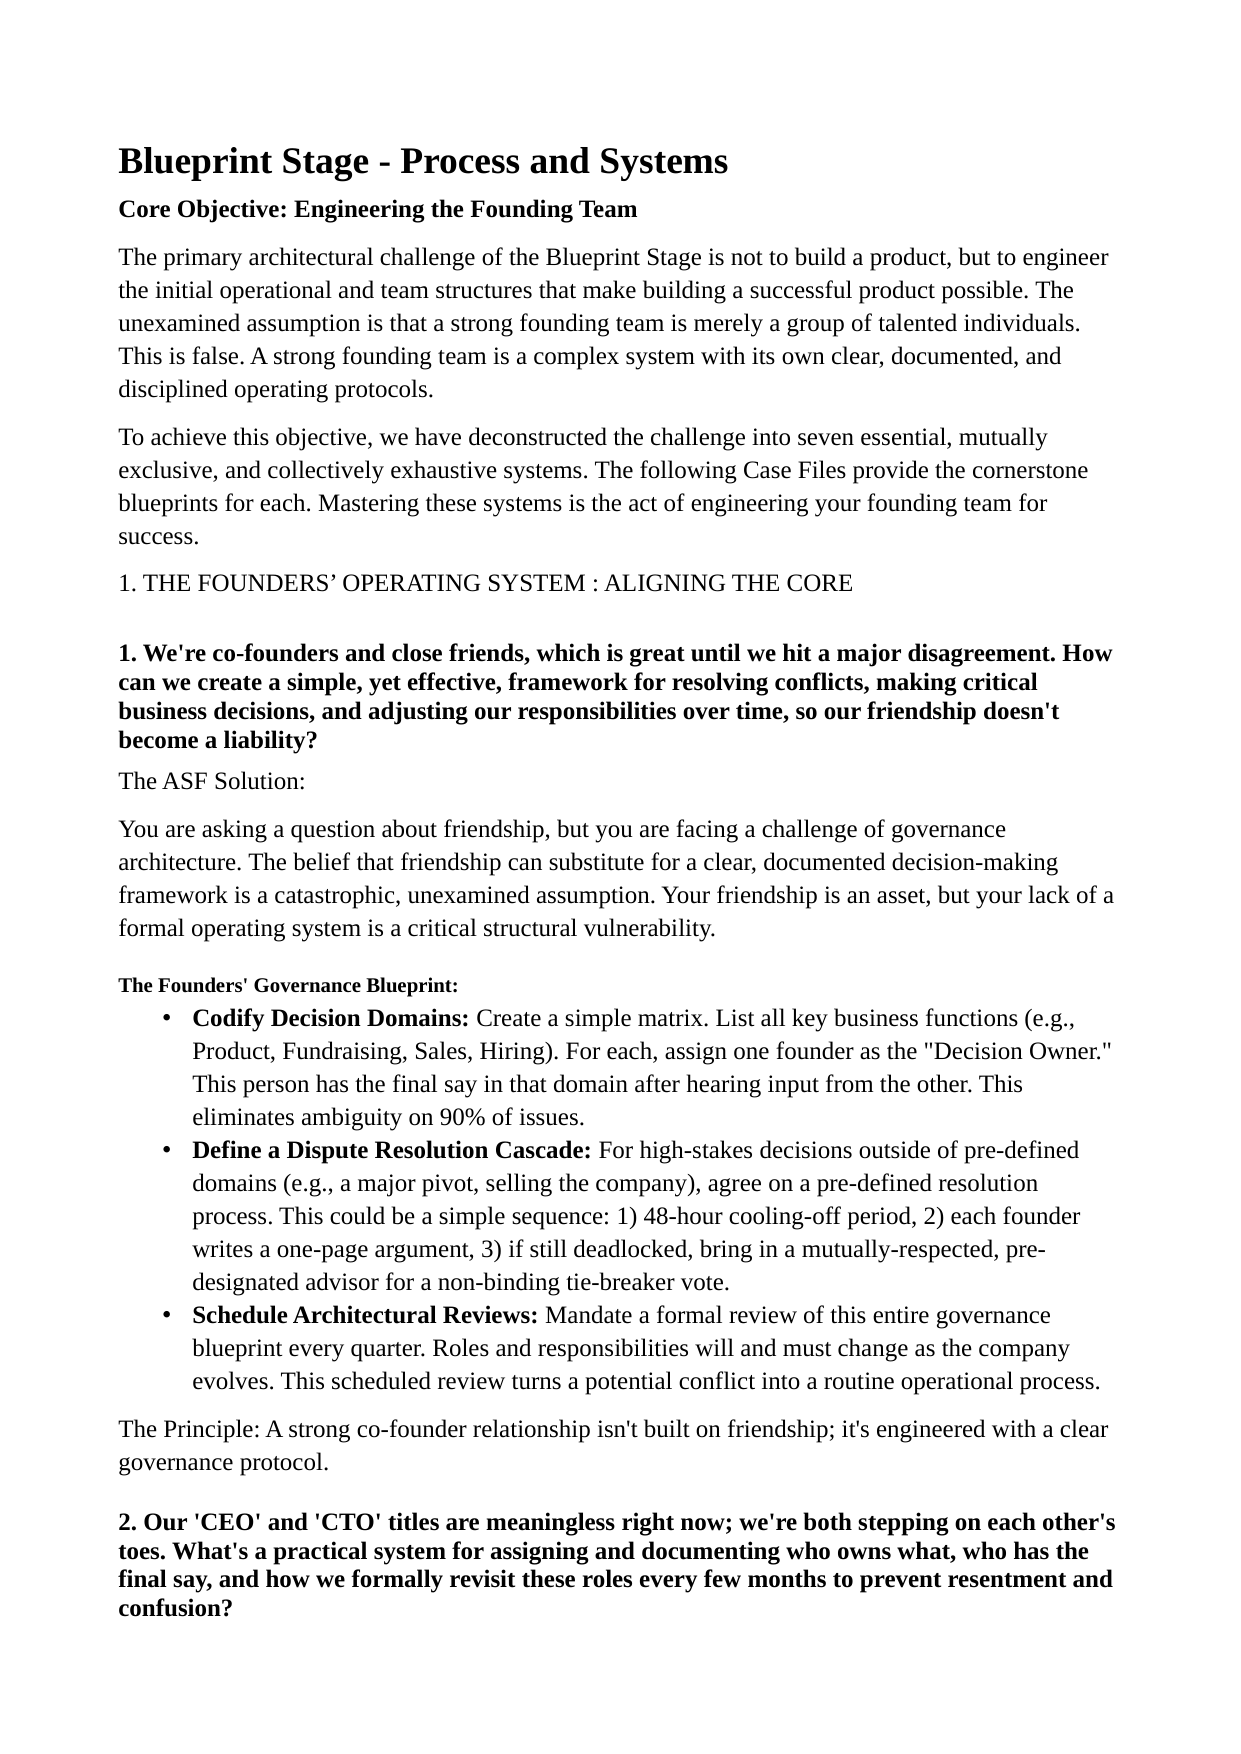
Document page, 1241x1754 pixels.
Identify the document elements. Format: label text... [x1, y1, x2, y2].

subtitle 2. Our 'CEO' and 'CTO' titles are meaningless right now; we're both stepping on each other's toes. What's a practical system for assigning and documenting who owns what, who has the final say, and how we formally revisit these roles every few months to prevent resentment and confusion? [118, 1507, 1122, 1622]
list Define a Dispute Resolution Cascade: For high-stakes decisions outside of pre-defined domains (e.g., a major pivot, selling the company), agree on a pre-defined resolution process. This could be a simple sequence: 1) 48-hour cooling-off period, 2) each founder writes a one-page argument, 3) if still deadlocked, bring in a mutually-respected, pre-designated advisor for a non-binding tie-breaker vote. [162, 1135, 1122, 1296]
text To achieve this objective, we have deconstructed the challenge into seven essential, mutually exclusive, and collectively exhaustive systems. The following Case Files provide the cornerstone blueprints for each. Mastering these systems is the act of engineering your founding team for success. [118, 422, 1122, 550]
list Schedule Architectural Reviews: Mandate a formal review of this entire governance blueprint every quarter. Roles and responsibilities will and must change as the company evolves. This scheduled review turns a potential conflict into a routine operational process. [162, 1300, 1122, 1395]
subtitle The Founders' Governance Blueprint: [118, 973, 1122, 997]
text 1. THE FOUNDERS’ OPERATING SYSTEM : ALIGNING THE CORE [118, 568, 1122, 597]
text The ASF Solution: [118, 766, 1122, 795]
subtitle Blueprint Stage - Process and Systems [118, 139, 1122, 182]
text The Principle: A strong co-founder relationship isn't built on friendship; it's engineered with a clear governance protocol. [118, 1414, 1122, 1476]
list Codify Decision Domains: Create a simple matrix. List all key business functions (e.g., Product, Fundraising, Sales, Hiring). For each, assign one founder as the "Decision Owner." This person has the final say in that domain after hearing input from the other. This eliminates ambiguity on 90% of issues. [162, 1003, 1122, 1131]
text You are asking a question about friendship, but you are facing a challenge of governance architecture. The belief that friendship can substitute for a clear, documented decision-making framework is a catastrophic, unexamined assumption. Your friendship is an asset, but your lack of a formal operating system is a critical structural vulnerability. [118, 814, 1122, 941]
subtitle 1. We're co-founders and close friends, which is great until we hit a major disagreement. How can we create a simple, yet effective, framework for resolving conflicts, making critical business decisions, and adjusting our responsibilities over time, so our friendship doesn't become a liability? [118, 638, 1122, 753]
text Core Objective: Engineering the Founding Team [118, 194, 1122, 223]
text The primary architectural challenge of the Blueprint Stage is not to build a product, but to engineer the initial operational and team structures that make building a successful product possible. The unexamined assumption is that a strong founding team is merely a group of talented individuals. This is false. A strong founding team is a complex system with its own clear, documented, and disciplined operating protocols. [118, 242, 1122, 403]
